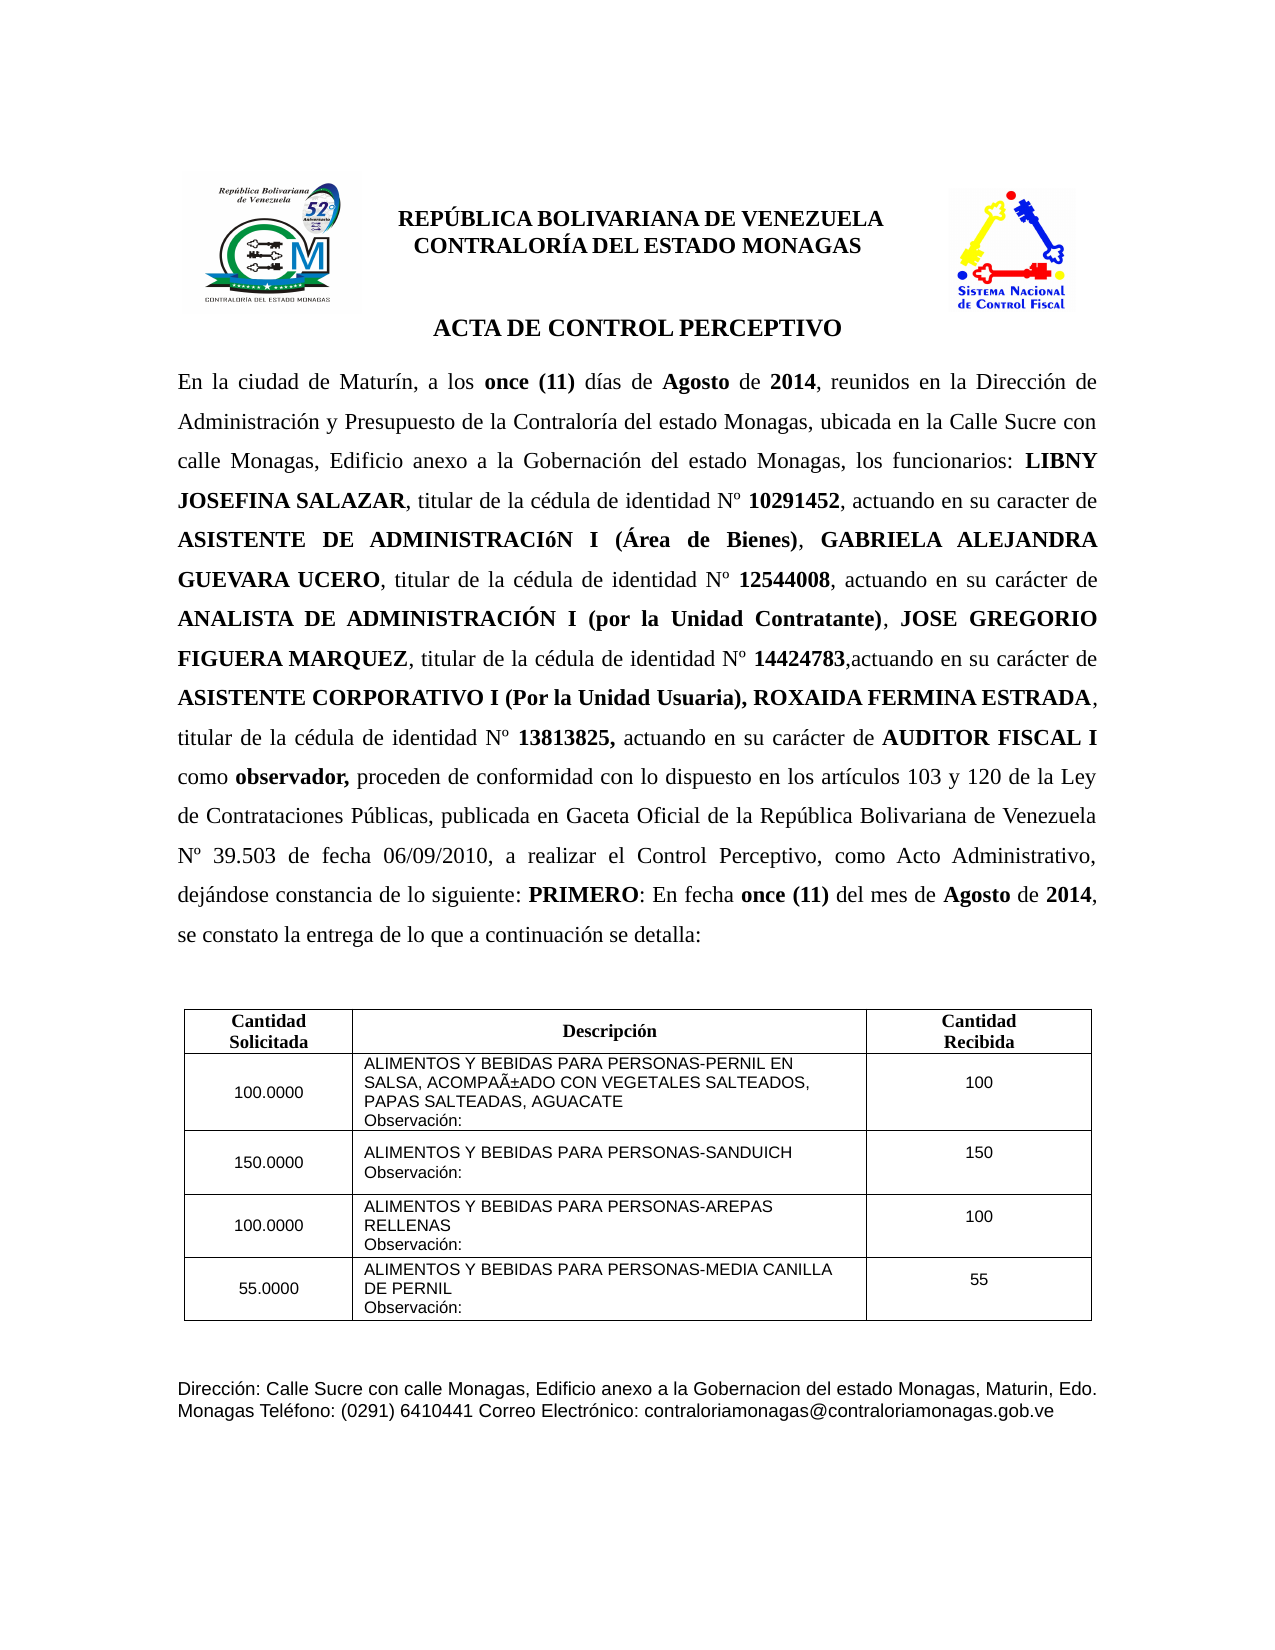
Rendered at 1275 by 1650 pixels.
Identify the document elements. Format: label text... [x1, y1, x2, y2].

table_cell ALIMENTOS Y BEBIDAS PARA PERSONAS-SANDUICH Observación: [353, 1131, 866, 1193]
picture [948, 188, 1076, 312]
table_cell ALIMENTOS Y BEBIDAS PARA PERSONAS-AREPAS RELLENAS Observación: [353, 1195, 866, 1257]
text ACTA DE CONTROL PERCEPTIVO [177, 313, 1098, 342]
table_header Descripción [353, 1010, 866, 1053]
table_cell 55.0000 [185, 1258, 352, 1320]
table_cell 100.0000 [185, 1195, 352, 1257]
table_cell 100 [867, 1054, 1091, 1130]
table_cell ALIMENTOS Y BEBIDAS PARA PERSONAS-MEDIA CANILLA DE PERNIL Observación: [353, 1258, 866, 1320]
table_header Cantidad Solicitada [185, 1010, 352, 1053]
picture [182, 171, 363, 314]
table_cell ALIMENTOS Y BEBIDAS PARA PERSONAS-PERNIL EN SALSA, ACOMPAÃ±ADO CON VEGETALES SALTEADOS, PAPAS SALTEADAS, AGUACATE Observación: [353, 1054, 866, 1130]
table_header Cantidad Recibida [867, 1010, 1091, 1053]
table_cell 100.0000 [185, 1054, 352, 1130]
table_cell 100 [867, 1195, 1091, 1257]
table_cell 150 [867, 1131, 1091, 1193]
table_cell 55 [867, 1258, 1091, 1320]
table_cell 150.0000 [185, 1131, 352, 1193]
text En la ciudad de Maturín, a los once (11) días de Agosto de 2014, reunidos en la Dirección de Administración y Presupuesto de la Contraloría del estado Monagas, ubicada en la Calle Sucre con calle Monagas, Edificio anexo a la Gobernación del estado Monagas, los funcionarios: LIBNY JOSEFINA SALAZAR, titular de la cédula de identidad Nº 10291452, actuando en su caracter de ASISTENTE DE ADMINISTRACIóN I (Área de Bienes), GABRIELA ALEJANDRA GUEVARA UCERO, titular de la cédula de identidad Nº 12544008, actuando en su carácter de ANALISTA DE ADMINISTRACIÓN I (por la Unidad Contratante), JOSE GREGORIO FIGUERA MARQUEZ, titular de la cédula de identidad Nº 14424783,actuando en su carácter de ASISTENTE CORPORATIVO I (Por la Unidad Usuaria), ROXAIDA FERMINA ESTRADA, titular de la cédula de identidad Nº 13813825, actuando en su carácter de AUDITOR FISCAL I como observador, proceden de conformidad con lo dispuesto en los artículos 103 y 120 de la Ley de Contrataciones Públicas, publicada en Gaceta Oficial de la República Bolivariana de Venezuela Nº 39.503 de fecha 06/09/2010, a realizar el Control Perceptivo, como Acto Administrativo, dejándose constancia de lo siguiente: PRIMERO: En fecha once (11) del mes de Agosto de 2014, se constato la entrega de lo que a continuación se detalla: [177, 368, 1098, 947]
